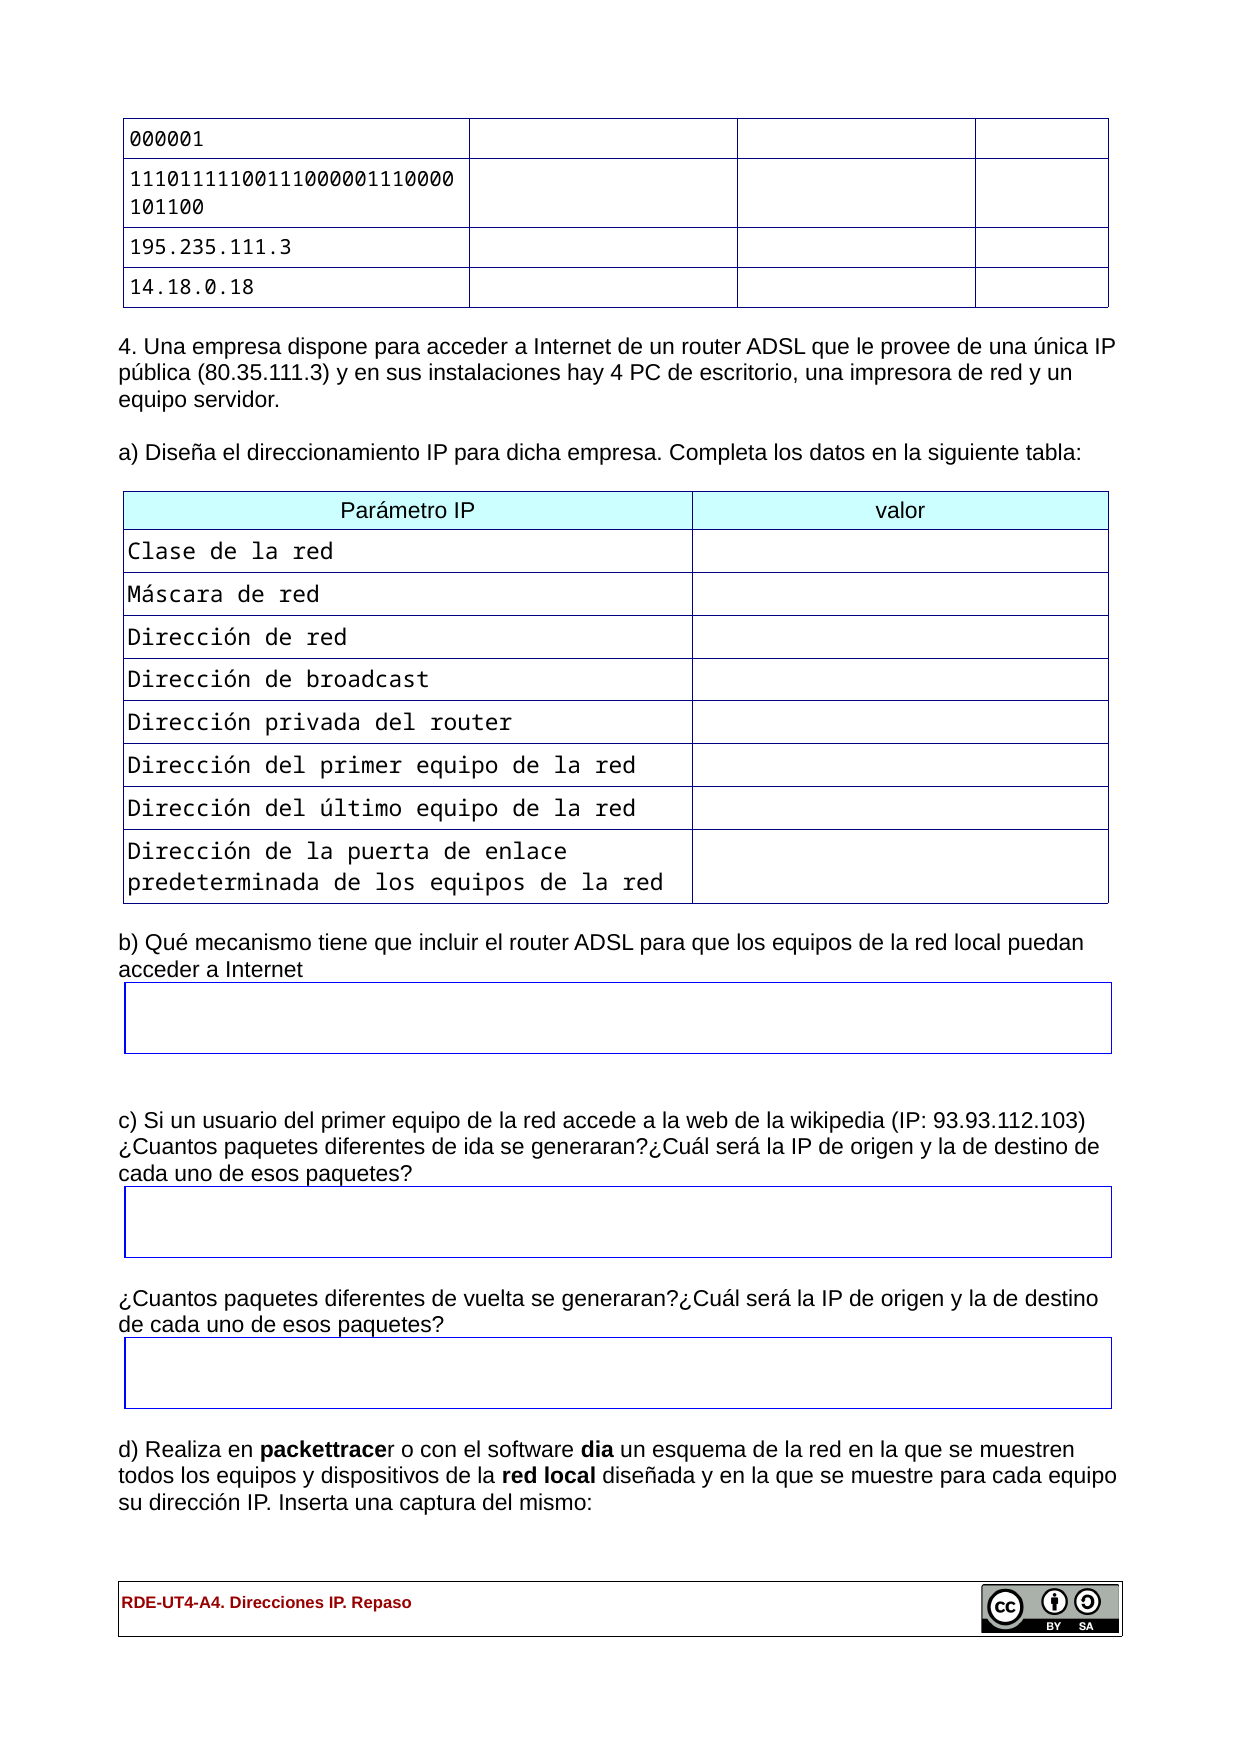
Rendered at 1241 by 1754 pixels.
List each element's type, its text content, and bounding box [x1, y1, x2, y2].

picture [981, 1584, 1119, 1633]
text 4. Una empresa dispone para acceder a Internet de un router ADSL que le provee de una única IP pública (80.35.111.3) y en sus instalaciones hay 4 PC de escritorio, una impresora de red y un equipo servidor. [118, 333, 1122, 412]
table_cell [976, 119, 1108, 158]
text d) Realiza en packettracer o con el software dia un esquema de la red en la que se muestren todos los equipos y dispositivos de la red local diseñada y en la que se muestre para cada equipo su dirección IP. Inserta una captura del mismo: [118, 1436, 1122, 1515]
table_cell Dirección de broadcast [124, 659, 692, 700]
table_cell Dirección del último equipo de la red [124, 787, 692, 829]
table_cell [738, 228, 975, 267]
table_cell [693, 744, 1108, 786]
table_header [126, 1338, 1111, 1408]
table_header [126, 1187, 1111, 1257]
table_cell Dirección de red [124, 616, 692, 657]
table_cell [693, 616, 1108, 657]
table_cell 11101111100111000001110000101100 [124, 159, 469, 227]
table_header valor [693, 492, 1108, 529]
table_cell Máscara de red [124, 573, 692, 615]
table_cell [693, 659, 1108, 700]
table_cell [693, 573, 1108, 615]
table_cell Dirección privada del router [124, 701, 692, 743]
table_cell Dirección de la puerta de enlace predeterminada de los equipos de la red [124, 830, 692, 903]
table_cell 14.18.0.18 [124, 268, 469, 307]
text ¿Cuantos paquetes diferentes de ida se generaran?¿Cuál será la IP de origen y la de destino de cada uno de esos paquetes? [118, 1133, 1122, 1186]
table_cell [976, 228, 1108, 267]
text c) Si un usuario del primer equipo de la red accede a la web de la wikipedia (IP: 93.93.112.103) [118, 1107, 1122, 1133]
table_cell [693, 701, 1108, 743]
table_header [126, 983, 1111, 1053]
table_cell 000001 [124, 119, 469, 158]
table_cell [976, 159, 1108, 227]
table_cell [693, 530, 1108, 572]
table_cell [470, 159, 737, 227]
text a) Diseña el direccionamiento IP para dicha empresa. Completa los datos en la siguiente tabla: [118, 438, 1122, 465]
table_cell [470, 268, 737, 307]
text b) Qué mecanismo tiene que incluir el router ADSL para que los equipos de la red local puedan acceder a Internet [118, 929, 1122, 982]
table_cell [693, 787, 1108, 829]
text ¿Cuantos paquetes diferentes de vuelta se generaran?¿Cuál será la IP de origen y la de destino de cada uno de esos paquetes? [118, 1284, 1122, 1337]
table_cell [738, 159, 975, 227]
table_cell Clase de la red [124, 530, 692, 572]
table_cell [470, 228, 737, 267]
table_cell [976, 268, 1108, 307]
table_cell [693, 830, 1108, 903]
table_cell [738, 268, 975, 307]
table_cell [470, 119, 737, 158]
table_cell [738, 119, 975, 158]
table_header Parámetro IP [124, 492, 692, 529]
table_cell Dirección del primer equipo de la red [124, 744, 692, 786]
table_cell 195.235.111.3 [124, 228, 469, 267]
